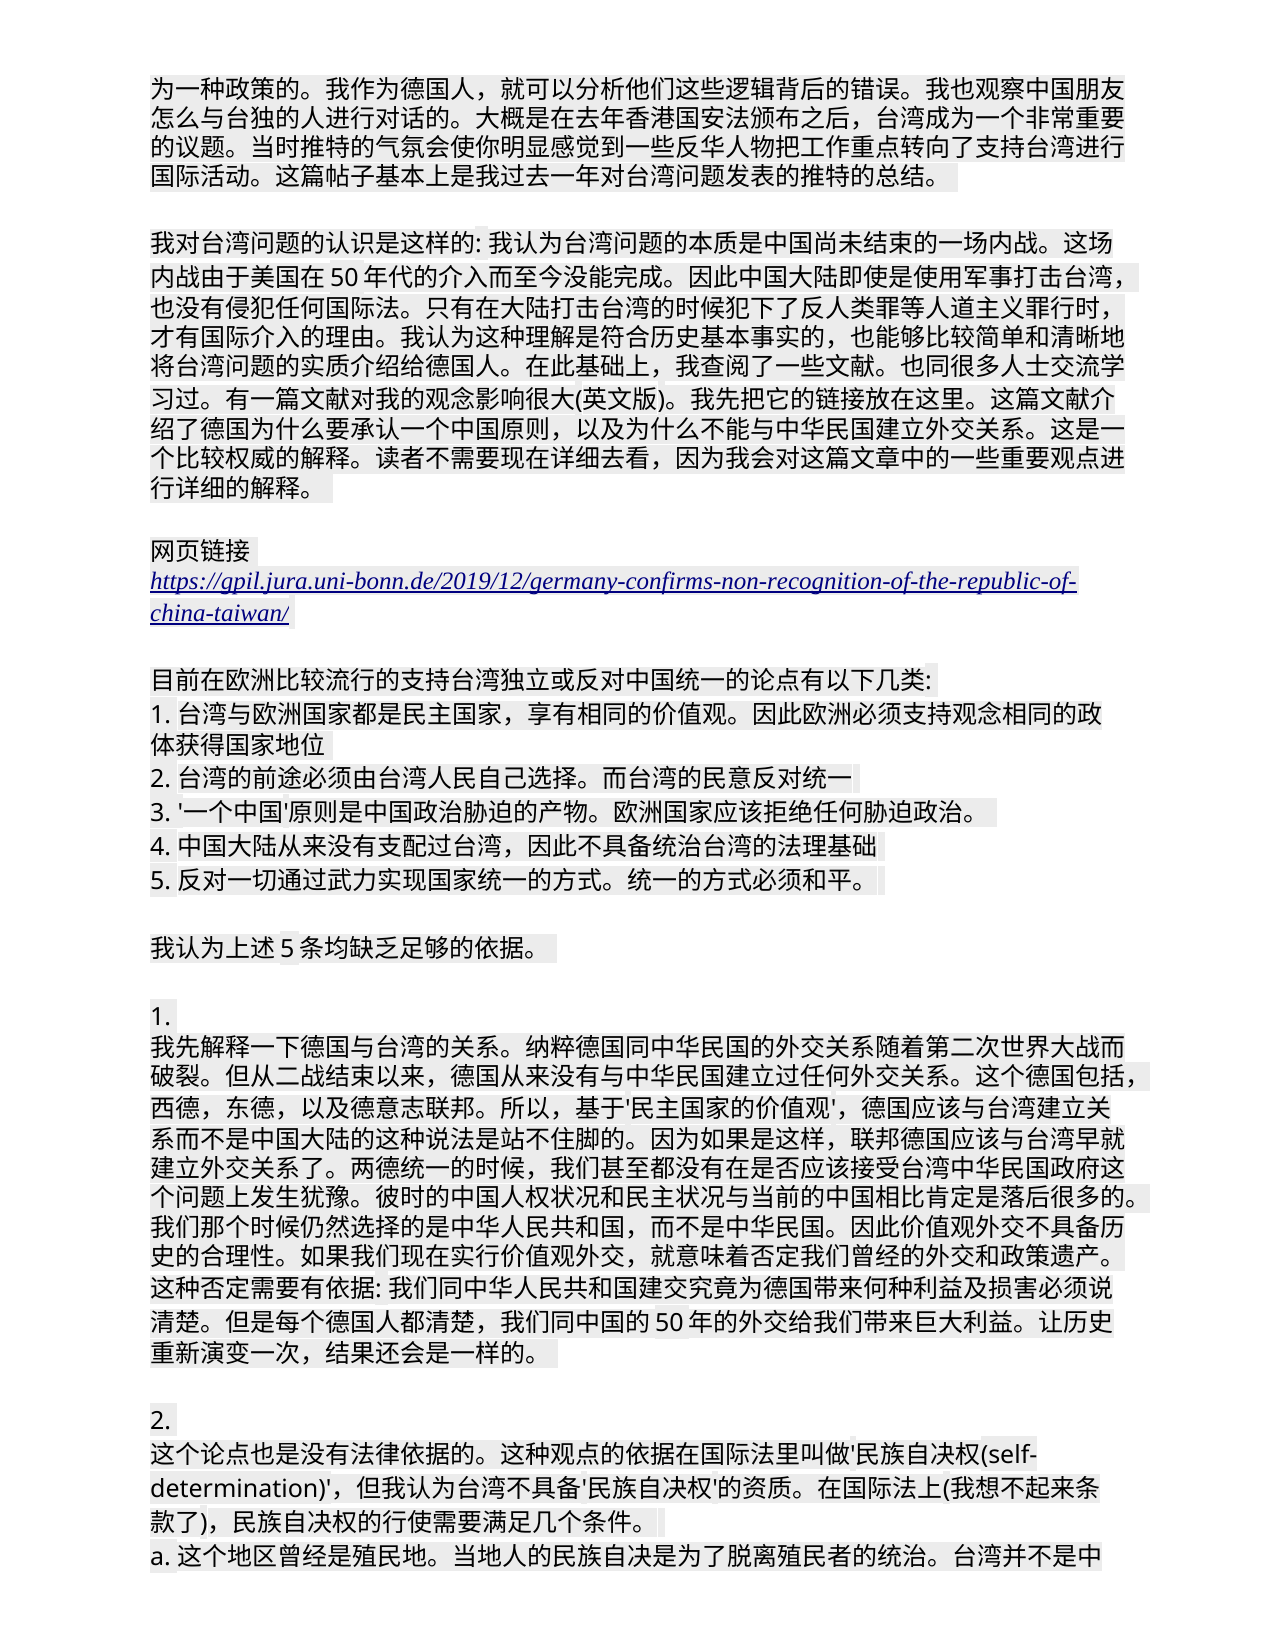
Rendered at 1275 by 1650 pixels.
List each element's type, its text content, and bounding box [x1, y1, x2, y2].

text 鄙人前言：德國21歲女大生，海雯娜，前幾個月遭到西方媒體攻擊，說她是中國收買的宣傳工具。這女孩鬥性很強，沒在怕的。西方反華勢力很精，之所以怕她，因為她會用英文發文，中文部分則是她的中國男友會幫她。再來她年輕，又是美女，更重要的是她擅長論述。以下我貼她三篇微博。（因為我微博認證出問題而沒法給她留言，這就交給大家了！好嗎？） ㊣ 海雯娜 12月2日 07:52來自新版微博 weibo.com 我发现最近很多地方在讨论台湾的事情。去年和今年，对我骚扰最多的人就是台独的人。我从去年就开始学习和了解台湾的一些事情。我可以分享一下我认为比较有说服力的反对台湾独立的说辞。很多中国人不喜欢上推特。他们觉得推特的环境太恶劣了。但是我认为推特非常重要。一些非常重要的政策首先是从推特产生的。在推特上反华的人会展示给你他们支持台湾独立的逻辑。之后你会观察到他们是如何在议会和政府层面推动这些想法成为一种政策的。我作为德国人，就可以分析他们这些逻辑背后的错误。我也观察中国朋友怎么与台独的人进行对话的。大概是在去年香港国安法颁布之后，台湾成为一个非常重要的议题。当时推特的气氛会使你明显感觉到一些反华人物把工作重点转向了支持台湾进行国际活动。这篇帖子基本上是我过去一年对台湾问题发表的推特的总结。 我对台湾问题的认识是这样的: 我认为台湾问题的本质是中国尚未结束的一场内战。这场内战由于美国在50年代的介入而至今没能完成。因此中国大陆即使是使用军事打击台湾，也没有侵犯任何国际法。只有在大陆打击台湾的时候犯下了反人类罪等人道主义罪行时，才有国际介入的理由。我认为这种理解是符合历史基本事实的，也能够比较简单和清晰地将台湾问题的实质介绍给德国人。在此基础上，我查阅了一些文献。也同很多人士交流学习过。有一篇文献对我的观念影响很大(英文版)。我先把它的链接放在这里。这篇文献介绍了德国为什么要承认一个中国原则，以及为什么不能与中华民国建立外交关系。这是一个比较权威的解释。读者不需要现在详细去看，因为我会对这篇文章中的一些重要观点进行详细的解释。 网页链接 https://gpil.jura.uni-bonn.de/2019/12/germany-confirms-non-recognition-of-the-republic-of-china-taiwan/ 目前在欧洲比较流行的支持台湾独立或反对中国统一的论点有以下几类: 1. 台湾与欧洲国家都是民主国家，享有相同的价值观。因此欧洲必须支持观念相同的政体获得国家地位 2. 台湾的前途必须由台湾人民自己选择。而台湾的民意反对统一 3. '一个中国'原则是中国政治胁迫的产物。欧洲国家应该拒绝任何胁迫政治。 4. 中国大陆从来没有支配过台湾，因此不具备统治台湾的法理基础 5. 反对一切通过武力实现国家统一的方式。统一的方式必须和平。 我认为上述5条均缺乏足够的依据。 1. 我先解释一下德国与台湾的关系。纳粹德国同中华民国的外交关系随着第二次世界大战而破裂。但从二战结束以来，德国从来没有与中华民国建立过任何外交关系。这个德国包括，西德，东德，以及德意志联邦。所以，基于'民主国家的价值观'，德国应该与台湾建立关系而不是中国大陆的这种说法是站不住脚的。因为如果是这样，联邦德国应该与台湾早就建立外交关系了。两德统一的时候，我们甚至都没有在是否应该接受台湾中华民国政府这个问题上发生犹豫。彼时的中国人权状况和民主状况与当前的中国相比肯定是落后很多的。我们那个时候仍然选择的是中华人民共和国，而不是中华民国。因此价值观外交不具备历史的合理性。如果我们现在实行价值观外交，就意味着否定我们曾经的外交和政策遗产。这种否定需要有依据: 我们同中华人民共和国建交究竟为德国带来何种利益及损害必须说清楚。但是每个德国人都清楚，我们同中国的50年的外交给我们带来巨大利益。让历史重新演变一次，结果还会是一样的。 2. 这个论点也是没有法律依据的。这种观点的依据在国际法里叫做'民族自决权(self-determination)'，但我认为台湾不具备'民族自决权'的资质。在国际法上(我想不起来条款了)，民族自决权的行使需要满足几个条件。 a. 这个地区曾经是殖民地。当地人的民族自决是为了脱离殖民者的统治。台湾并不是中国的殖民地。相反，在历史上台湾曾经被中国的清朝政府有效统治，使用同一种语言，并且拥有同大陆省份完全一致的行政体系。因此，台湾不是中国的殖民地。 b. 如果这个地区是某个主权国家的一部分，那么这个自决的脱离需要符合这个国家的宪法和脱离程序。台湾，是中华人民共和国和中华民国共同认定的其版图的一部分。而这两个中国的宪法都不允许台湾分裂出去。这同苏联和英国的宪法不同。因此使用苏联解体和苏格兰脱英的案例来对比台湾脱离中国是不恰当的。德国的宪法法院也曾发出过决议(应该是在2011年发的)，不允许德国的省份(比如拜仁州)通过任何方式分离出德意志联邦。同样，欧盟也不支持西班牙的加泰罗尼亚以自决的方式分离出去。因此，如果德国人或者其他欧洲人企图以台湾民意作为依据来否定中国统一的合理性，那么他必然要侵犯国际法。而欧盟的五大价值观之一就是要尊重法制(国际法)。面对这种反驳，对方会因为自我矛盾而导致理论崩塌。 3. 这个理论的反驳恐怕只有德国人最有资格提出。中国网友可能不知道，其实中国的'一个中国'政策是从德国学来的。西德曾经在一段时间内提出过'一个德国'政策。也就是说，西德不与任何与东德建立外交关系的国家建立外交关系。这与'一个中国'的政策非常想象。你同德国人提起这段历史，没有德国人会觉得一个国家为自己的外交设置前置条件是那么不能接受的事情。所以，为什么西德曾经做过的事情，中国就不能做呢? 有德国人会继续说，西德后来放弃了'一个德国'的主张。但他其实也知道，这种放弃是基于实用主义而不是伦理和美德。西德不具备面对东方国家的压倒性实力。'一个德国'原则反而损害了西德的国家利益，限制了它的外交空间。因此后来它基于利益的原则放弃了这个主张。而中国对台湾具有压倒性的实力，它就不具备放弃一个中国原则的动机。如果德国的政治伦理确实比中国更具有美德，那么它一开始就不会提出'一个德国'政策了。后来的妥协是基于实力的无奈。 4. 这个理论的击破是比较容易的。 德意志第二帝国，是通过俾斯麦和德国皇帝的战争而实现统一的。Hohenzollern家族从来没有统治过我的家乡Schleswig-Holstein。但是德国的史学界没有人会认为德意志第二帝国支配Schleswig-Holstein是非法的。这种例子在世界历史上应该是很多的。我没有就中国曾经有效支配台湾这个问题进行深入了解。原因之一是我认为我的中国历史知识不够丰富，不能很好地解答这个问题。二是台湾很多人在否定清朝统治台湾上做了很多努力。虽然我认为他们这些理论应该都是胡说八道，但是有可能在交流中被他们举出一些我不熟悉的历史事件而被困住。因此我选择避开。三，如果我的交流对象是德国人，向他们解释中国复杂历史是十分低效、甚至费力不讨好的。他们没有那个耐心，因此你需要寻找他们最容易感知的论据去解释。 5. 这个理论非常荒谬。这种想法的人首先应该反对的是美国。美国就是通过内战确立合众国政府对整个国家的支配的。如果按照这种逻辑，亚伯拉罕林肯不仅不是伟人，反而应该是罪犯。这显然与林肯在美国受到的尊敬是不符的。为什么美国能做的事情，中国就不能做了? 德意志第二帝国也不是通过和平的方式统一的，但是俾斯麦在德国民间是受到尊敬的。 驳斥完这五种理论。我现在总结一下为什么德国不接受台湾作为一个独立的国家，这是因为 a. 台湾并没有在法律上宣布独立。德国是无法承认一个自己都不存在的台湾共和国的。(在面对质询的时候，德国外交部总是这样把皮球提给台湾政府) b. 在选择中华民国和中华人民共和国的问题上，德国选择后者并接受一个中国原则，是基于德国利益的考量。这一点德国政府非常坦诚。 我曾经在推特上问过一个问题: 支持台湾共和国的人， 谁能告诉我你们的国家是什么时候成立的，谁建立的，宪法是什么时候通过的。我非常惊讶地发现，他们自己人之间都无法给一个统一的答案。事实是到目前为止，世界上从来就没有台湾共和国，没有人曾经建立它，也不存在台湾宪法。台湾共和国存在的唯一可能，就是中国进入彻底的衰弱和分裂，我认为这个可能性几乎不存在。欧洲现在有很多人在试图在提高台湾的外交地位。他们经常会说，他们的做法符合'一个中国'原则。这里有一个非常混乱的地方: 欧盟即使放弃了一个中国立场，承认两个中国，那承认的对象也是中华民国，而不是台独分子所想要的台湾共和国。 (接下来一段为部分朋友的观点，我代为转达。我觉得以下看法非常有意思) 所以，与一些国家纠缠是否违背了一个中国原则其实并不能解决中国现在面临的台湾叙事困境。中国在台湾叙事上出现被动最重要的原因，是没能让西方很多国家意识到，中国大陆与台湾实际上是敌对政权而且内战并没有结束。如果像立陶宛这种国家，知道中国会以军事行动打击支持台湾独立和建交的国家，他绝对不敢冒险。现在连欧委会在实质上支持台湾提高外交地位。他们这么做的动机是想仿照美国一样，通过台湾来向北京所要一些谈判筹码。通过迫使中国在其它领域让步来换取欧盟在中国统一问题上不干涉。欧盟现在这样的态度是在学美国。美国从台湾问题上获得了什么好处，欧盟一定会尽可能去学。如果中国大陆能够有效地控制台湾问题，特别是有效地震慑美国，欧盟就会更中立更加谨慎。如果必须要选边站，欧洲一定加入的是中美博弈中更有可能胜利的那一方。如果中国在美国面前不能表现出胜利的潜力和决心，那站在美国一边的国家只会越来越多，统一台湾的成本会越来越高，难度也越来越大。 (译者注: 海雯娜此文涉及到台湾敏感问题，其原文的措辞符合西方人的习惯。本文进行了大量的修改以使其照顾到中国民众的民族情绪，可能存在翻译不准确的地方) ㊣ 海雯娜 12月4日 21:56來自新版微博 weibo.com 标题: 积极去影响西方民众对中国的看法极其重要 中国的网络上有一种非常流行的思想。这种观点认为让世界了解中国是没有价值的。因为实力决定了一切。西方国家不能认可中国是因为中国的实力还不够。一切都会随着中国实力的强大而改善。 不认同这种观点有以下几个原因: a 这种观点只是一种假设，它不是一个已有的事实，因此你不能拿假设当成依据来推出结论来。如果你不积极解当前外国对中国的误解，你实现强大的条件就会不断减少。你的所作所为实际上是在防止你取得你实现自己目标的条件。 b 很多历史证明事实是与上述猜想相反的，苏联比欧洲强大很多，但是苏联越强大欧洲越不喜欢它。大陆也比台湾强大很多，但是我发现台湾越来越反对大陆了。不论背后复杂原因是什么，我只需要一个反例就可以拒绝你的假设了。我更为好奇的是，是什么令一些人认为国家强大了，其他国家就会欢迎你呢? 我老公跟我提经济基础决定上层建筑。我不确定他这种说法是不是正确。但我认为，别人怎么看待你是你同别人交往的结果，而不是你自己本身是个什么样的人导致的。你本来是一个好人，但是可以被认为是一个坏人。这同你本质上是不是一个好人，是不是一个强大的人，毫无关系。在学校里，被霸凌的是被孤立的孩子，但是他往往不是一个坏孩子。 c '足够强大'应该怎么定义呢? 西方一个整体还是比中国强大的。我认为中国很长时间将不具备对西方的压倒性实力。如果中国的人均GDP与西方差不多，那中国或许得是西方经济的5 6倍强大。这种差距能在短时间内看到吗? 如果从人均GDP上来说，比美国人均GDP低地多的国家都敢于反抗美国，你凭什么觉得西方到时候就不会反对比自己力量强大的中国呢? 同时我根本就不相信，当你有了那种压倒性的实力以后，你会对弱者抱有平等的观念。因为这是违背人的本能和人性的。你只是说我们有悠久的历史和文化，这并没有说服力。网上有那么多民族主义和仇恨言论，我都经历到并且看到了。实力强大的一方将具有建立伦理体系的能力，因此他可以将自己的恶行合理化和美德化。这是很难抗拒的。因此看到网上那么多极端言论和善良的声音，我并不觉得中国人在人性和美德上与欧洲人、美国人有多么不同。我们都是平凡的人。 d. 西方民众对中国感受负面但是并不倡导对抗。 很多人错把国家的外交政策和民间情绪当成一个概念。我感觉中国的民意对西方很极端，要么非常崇拜，要么非常恼怒。但是西方社会不一样，德国的民意对中国，虽然比较负面，但是那个负面是极其不重要的。我周围没有一个德国人选举政党是看它对中国和俄罗斯的政策是怎样的。在德国大选辩论中，中国甚至都不是辩论议题，大家根本就谈不上喜欢或者讨厌。请注意，负面并不代表我必须跟它采取对抗。我们德国人面对负面感受的事务，通常选择的是远离而不是对抗，我们会很坦诚地告诉你我们不熟悉这个议题所以我们不表态。你不要把媒体和政治界某些官员的激进看法就当成是德国民间已经达成了共识: 必须对抗中国。到目前为止，德国民间根本没有那个共识。我们唯一可能算有的共识，是全面对抗气候变化。德国所面临的现实挑战非常多，包括欧盟和德国的内政议题，我们都是很清楚的。所以我们关注的重点跟中国民众观众自己国家的议题是一样的: 经济，就业，健康等等问题。但是德国媒体在努力引导民众对抗中国的情绪。现在德国目前的那种对中国过于负面的政治宣传非常强大。我不会责备德国民众因为抵抗这种洗脑非常不容易。能够防范民意从负面变为仇视的时间窗口在迅速缩减。因此我希望中国能够积极行动。 在未来更有可能发生的是，你们会很长一段时间达不到那种足以霸凌西方的强大程度。因此你不得不长期与一个对你抱有偏见的西方社会共存下去。因此你努力的重点，应该是考虑如何消除这种偏见，使得双方的共存保持在一种令双方更舒服的位置上。也只有这种方式，才会拉近各个文明的人之间的心灵距离，从而抑制任何一方企图通过力量使他人屈服的冲动。我认为中国的崛起应该走这样的道路，而不是重复美国那种强权。 利益当然非常重要，但是如果感情达到一定的深度是可以超越利益的。我老公是中国人，我是德国人。当我们彼此照顾对方的时候，我们是不会考虑什么利益的。国与国之间的关系可以是利益关系。但是国家里的公民之间的关系，不一定必须以利益为考量的。我知道很多德国政治和企业界人士同中国交往的故事。很多重大的进步，就是由充满感情的人来推动的。 ㊣ 海雯娜 10月1日 05:58來自新版微博 weibo.com 已编辑 我有一个一直以来想说的事情吧，可能跟中国官方的想法不一致。 我不认为中国人跟欧洲人交流的时候攻击和批判‘民主’和‘自由’这种西方价值观是一个好办法。我在推特上经常看到有朋友留言'democracy is shit'这种话。尤其是外交官和新闻，面对欧洲人的时候，应该尽一切可能避免陷入对民主的讨论。我也看过一些中国的视频，里面有对西方民主的解刨和分析。我不否认这些分析很多是很有道理的，但是这些观念忽略了一个非常重要的事实: 这些价值观不是一个事关对错的学术概念，它们更多的是一种精神信仰。 对于一个正常的西方人，尤其是二战后出生的德国人，听到中国人对民主的挖苦和不屑，他会认为你在渎神。他情感上就会对你产生巨大的距离感，他就会产生‘你不是我们一类的’这种想法。现在西方媒体能够很好地控制民众的情绪，就是利用了民众对中国的不了解，同时不断地告诉他们中国有多么多么不同。一旦中国统治了世界，你的生活习惯和你珍惜的一切东西都要由他们改写了。这种恐慌策略非常奏效，虽然我自己亲身经历能够证明上面这些说法都是假的。你们这样跟德国人对话，只是在加速德国的反华民意蔓延。 德国人在经历了战争之后陷入空前的迷茫，国家社会主义成为了不能触碰的禁忌，因此我们当时急需要一种正确的，特别是关乎人类道德价值的意识形态，使得我们跟之前的历史进行切割。这是德国政治民主产生的背景。很多时候中国人看到德国对于国际上人权这类问题非常执着有些不能理解，但这是由德国特殊的历史造成的。德国会在任何国际涉及到人权议题的时候，永远要站在道德这一边，事实对错甚至都不是那么重要。这是历史带给我们的负担，这也是宪法要求的，至少在我父母这一代这种观念不会变化。我们在这个问题上的态度同美国是有不同的，美国纯粹是为了拿人权作为工具打压中国，并且在德国的各个政党都培植了自己的势力，但是德国的理性政治家在人权议题上同中国有摩擦更多的是不得已，他们不这么做反对党会很容易煽动民意攻击他。 如果中国和美国继续对抗下去，如果中国想获得德国的支持，就不能用对美国的那种说辞去跟德国人对话，特别是不能全盘攻击西方民主 (有些问题你们自己知道就行了)。相反地，不要总是以一副防卫者的心态去被动应对各种质疑，要积极地参与到德国和欧洲事务的评价之中。中国的对外新闻要多发英语和德语，生产面向德国观众的内容，让德国人知道，原来中国人对德国是非常熟悉的，能说出德国民众心理想说的话，理解他们的故事，这样就能拉近两国人民的心灵距离。在此之上你再去破解对中国的虚假信息，反击欧洲反华力量的攻势，你就有德国的群众支持了。我认为这才是中国对外媒话语应该有的道路。而在中国的英文新闻里，我根本搜不到任何对德国普通民众而言有兴趣的东西，几乎全都是中国对于西方虚假信息的自我辩护，还都被德国报纸指责为政治宣传册子。 中国媒体除了新华社安排有一个记者在德国，其他所有媒体都没有在德国有新闻力量的。我在诉讼前找过中国媒体，但是非常遗憾没能成功。我觉得中国的记者群体没有意识到德国的重要性，反而把很多力量投入到了跟中国利益冲突严重的英美国家，而不是本就有一定厌美民意基础的欧洲大陆国家。德国在历史上是各类意识形态交锋的战场，这里各种意识形态都有自己的支持者，左翼党die Linke是德国唯一对华鲜明友好的政党(我很多朋友在此党，我也会很快跟他们党内高层接触一下)，今年大选惨败，差点丢了议会席位，士气十分低落。他们的溃败有自身的原因，但是在中美交锋的背景下，美国通过献金和媒体明显加大了对其他政党的影响。我在绿党和左翼党搞政治的朋友们都告诉我，这些年德国内部对华友好和务实的政治人士以肉眼可见的速度迅速减少，有些意志坚定的人是等待机会，有些是在则是在压力下直接倒向美国了。同样的一批人，昨天参加完中国使馆举办的商务合作会议，今天就通过了关闭当地孔子学院的议案 ，这些人是目前德国政治里的大多数人。 下届政府极有可能修改更严厉的新闻审查法案，防止俄罗斯和中国对德国民意施加影响，现在德国组阁政党里到处都是在美国上学或者有商业往来的人。我本人很喜欢奥地利那种政治氛围，作为中立和非北约国家，受到美国的干涉少很多，国家发展比德国更先进，与中国的关系明显比德国同中国的关系好。 （很多人觉得我汉语特别好，其实最近几条除了英文的，都不是我录入的，是我让我爱人写的。我只是把大致意思告诉他，他的汉语写作水平很高，能够把我的意思说非常清楚并且整理地很有逻辑性。因此，请大家不要神化我，我没有那么高的水平和能力，我只是表达一些中国人的角度上不易觉察到的东西，你们过分的赞美令我不安，谢谢） [150, 75, 1125, 1573]
